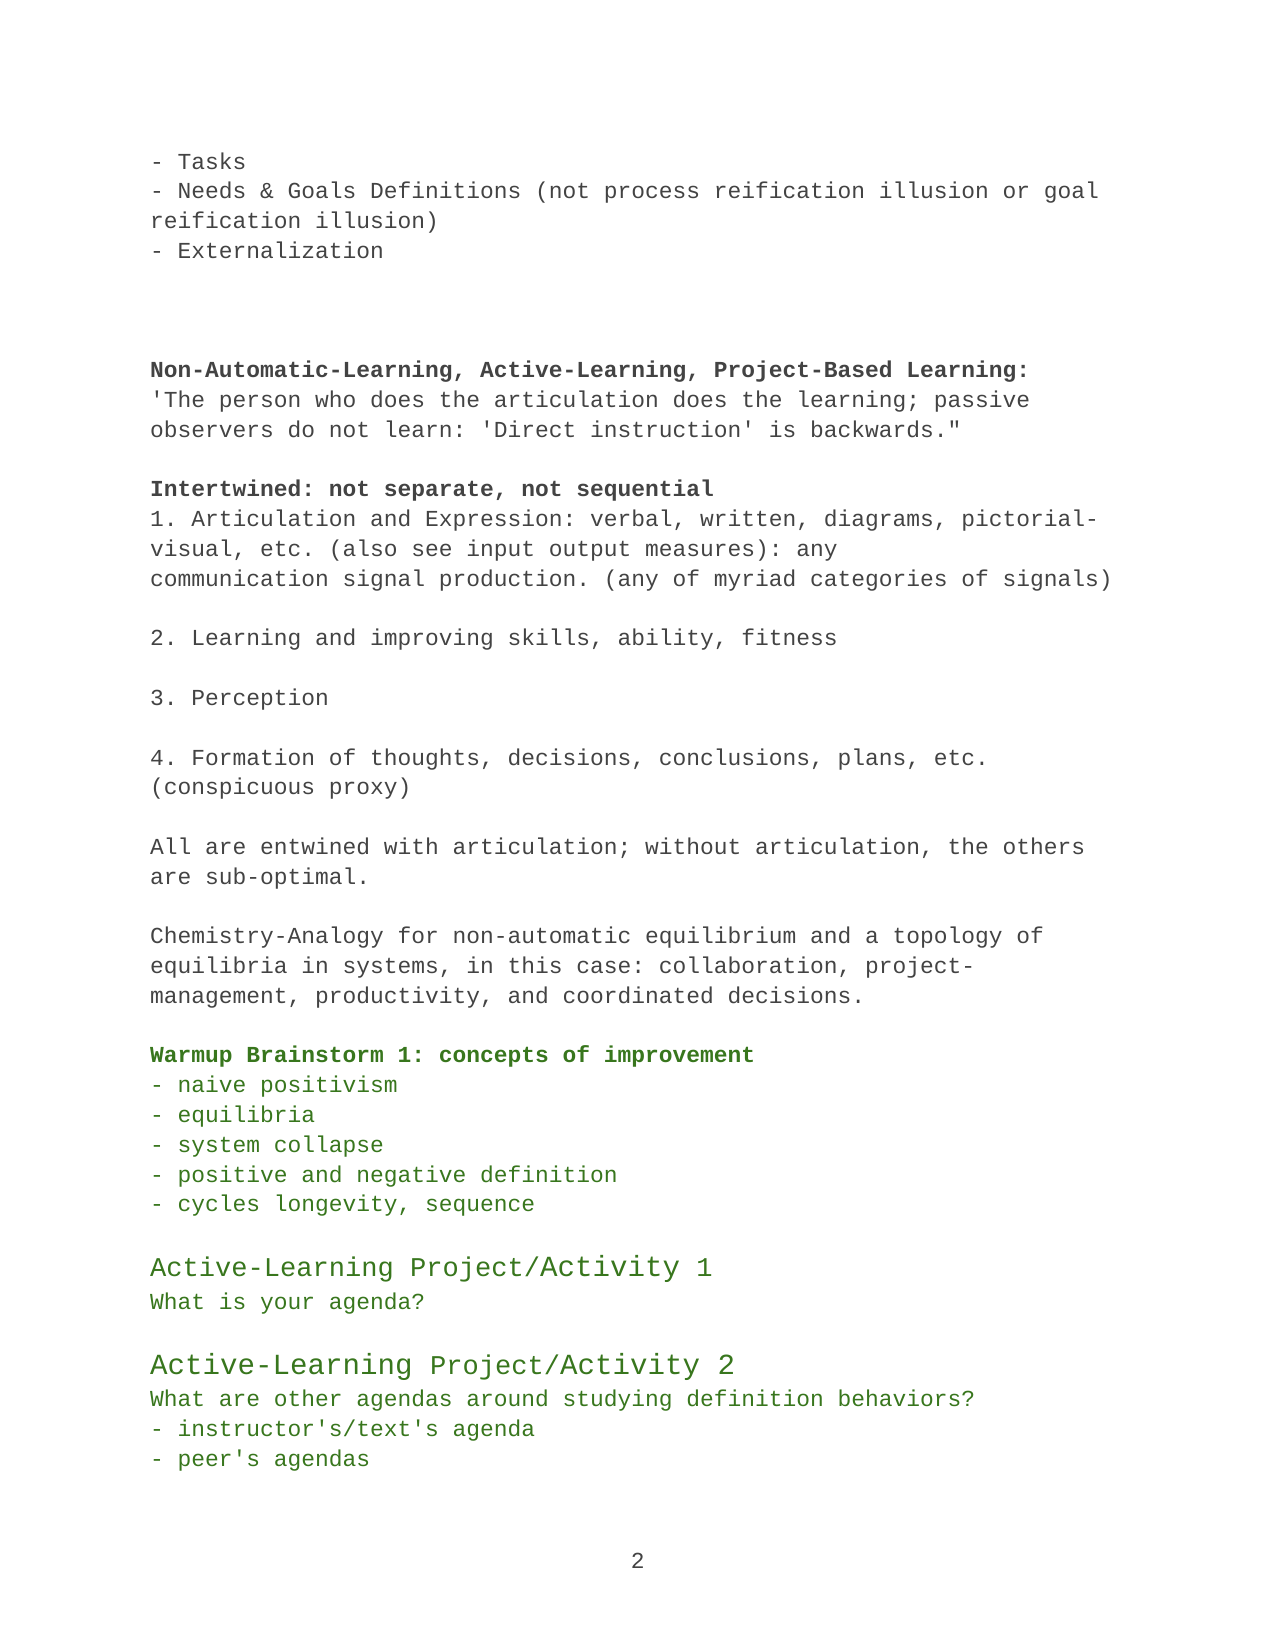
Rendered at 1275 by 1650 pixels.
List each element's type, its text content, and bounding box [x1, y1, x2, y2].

text - cycles longevity, sequence [150, 1193, 1125, 1219]
text - naive positivism [150, 1073, 1125, 1099]
text - Needs & Goals Definitions (not process reification illusion or goal reification illusion) [150, 180, 1125, 236]
text 2. Learning and improving skills, ability, fitness [150, 627, 1125, 653]
text communication signal production. (any of myriad categories of signals) [150, 567, 1125, 593]
text Active-Learning Project/Activity 1 [150, 1252, 1125, 1285]
text - Tasks [150, 150, 1125, 176]
text What is your agenda? [150, 1290, 1125, 1316]
text 3. Perception [150, 686, 1125, 712]
text - system collapse [150, 1133, 1125, 1159]
text - Externalization [150, 239, 1125, 265]
text 4. Formation of thoughts, decisions, conclusions, plans, etc. (conspicuous proxy) [150, 746, 1125, 802]
text Non-Automatic-Learning, Active-Learning, Project-Based Learning: [150, 358, 1125, 384]
text Active-Learning Project/Activity 2 [150, 1350, 1125, 1383]
text Warmup Brainstorm 1: concepts of improvement [150, 1044, 1125, 1070]
text - positive and negative definition [150, 1163, 1125, 1189]
text 'The person who does the articulation does the learning; passive observers do not learn: 'Direct instruction' is backwards." [150, 388, 1125, 444]
text - instructor's/text's agenda [150, 1417, 1125, 1443]
text Intertwined: not separate, not sequential [150, 478, 1125, 504]
text 1. Articulation and Expression: verbal, written, diagrams, pictorial-visual, etc. (also see input output measures): any [150, 507, 1125, 563]
text - equilibria [150, 1103, 1125, 1129]
text All are entwined with articulation; without articulation, the others are sub-optimal. [150, 835, 1125, 891]
text - peer's agendas [150, 1447, 1125, 1473]
text Chemistry-Analogy for non-automatic equilibrium and a topology of equilibria in systems, in this case: collaboration, project-management, productivity, and coordinated decisions. [150, 924, 1125, 1010]
text What are other agendas around studying definition behaviors? [150, 1388, 1125, 1414]
